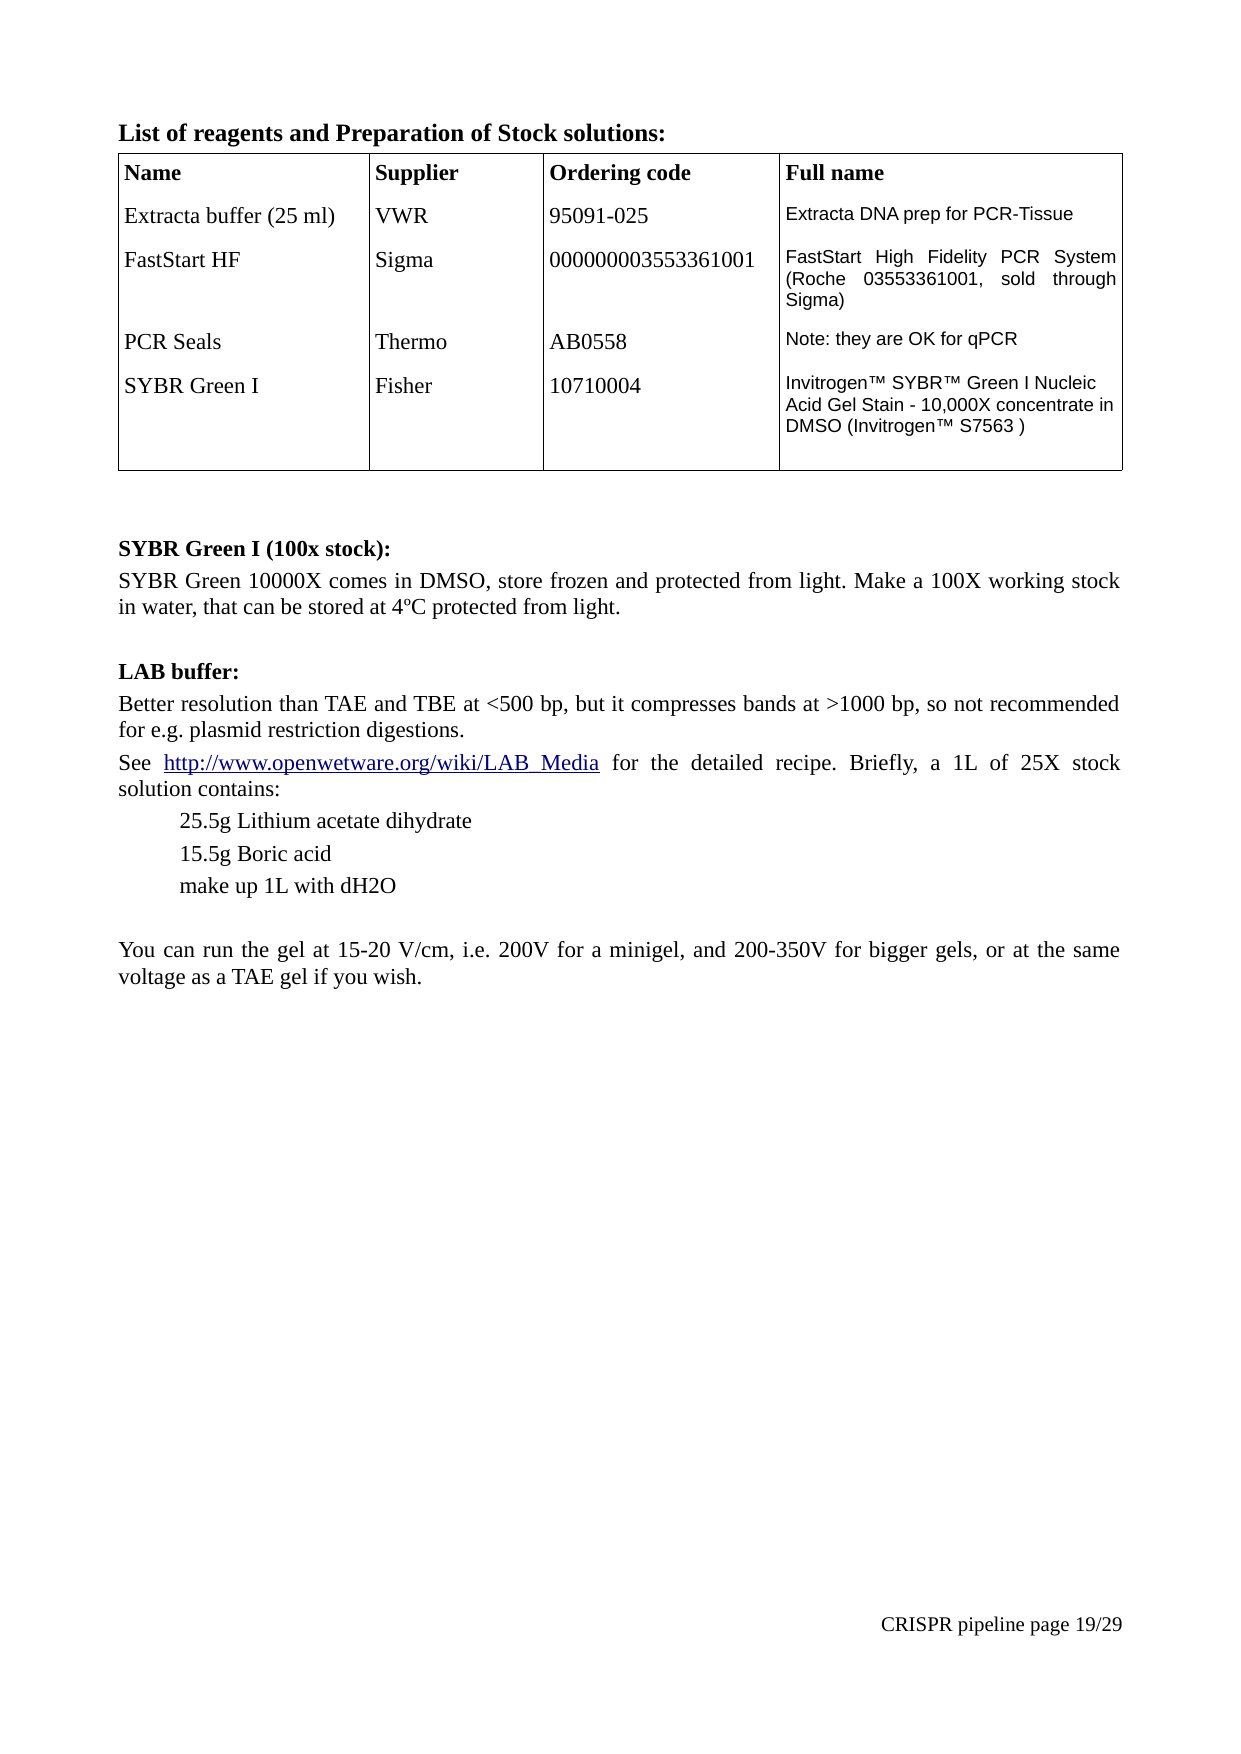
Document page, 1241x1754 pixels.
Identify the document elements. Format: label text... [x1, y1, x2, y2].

table_cell Thermo [370, 323, 543, 366]
table_cell 10710004 [544, 366, 779, 470]
table_cell VWR [370, 197, 543, 240]
text SYBR Green I (100x stock): [118, 534, 1122, 561]
table_cell AB0558 [544, 323, 779, 366]
table_cell 000000003553361001 [544, 240, 779, 322]
text 25.5g Lithium acetate dihydrate [157, 807, 1122, 834]
table_cell Extracta buffer (25 ml) [119, 197, 369, 240]
table_cell SYBR Green I [119, 366, 369, 470]
text You can run the gel at 15-20 V/cm, i.e. 200V for a minigel, and 200-350V for bigger gels, or at the same voltage as a TAE gel if you wish. [118, 937, 1122, 989]
text Better resolution than TAE and TBE at <500 bp, but it compresses bands at >1000 bp, so not recommended for e.g. plasmid restriction digestions. [118, 690, 1122, 743]
table_cell FastStart High Fidelity PCR System (Roche 03553361001, sold through Sigma) [780, 240, 1122, 322]
table_cell 95091-025 [544, 197, 779, 240]
table_cell Sigma [370, 240, 543, 322]
table_header Full name [780, 154, 1122, 197]
table_cell Invitrogen™ SYBR™ Green I Nucleic Acid Gel Stain - 10,000X concentrate in DMSO (Invitrogen™ S7563 ) [780, 366, 1122, 470]
text See http://www.openwetware.org/wiki/LAB_Media for the detailed recipe. Briefly, a 1L of 25X stock solution contains: [118, 749, 1122, 801]
text LAB buffer: [118, 658, 1122, 684]
table_cell Note: they are OK for qPCR [780, 323, 1122, 366]
text make up 1L with dH2O [157, 872, 1122, 898]
table_cell PCR Seals [119, 323, 369, 366]
title List of reagents and Preparation of Stock solutions: [118, 118, 1122, 147]
text 15.5g Boric acid [157, 840, 1122, 866]
text SYBR Green 10000X comes in DMSO, store frozen and protected from light. Make a 100X working stock in water, that can be stored at 4ºC protected from light. [118, 567, 1122, 619]
table_cell FastStart HF [119, 240, 369, 322]
table_cell Extracta DNA prep for PCR-Tissue [780, 197, 1122, 240]
table_header Ordering code [544, 154, 779, 197]
table_cell Fisher [370, 366, 543, 470]
table_header Name [119, 154, 369, 197]
table_header Supplier [370, 154, 543, 197]
